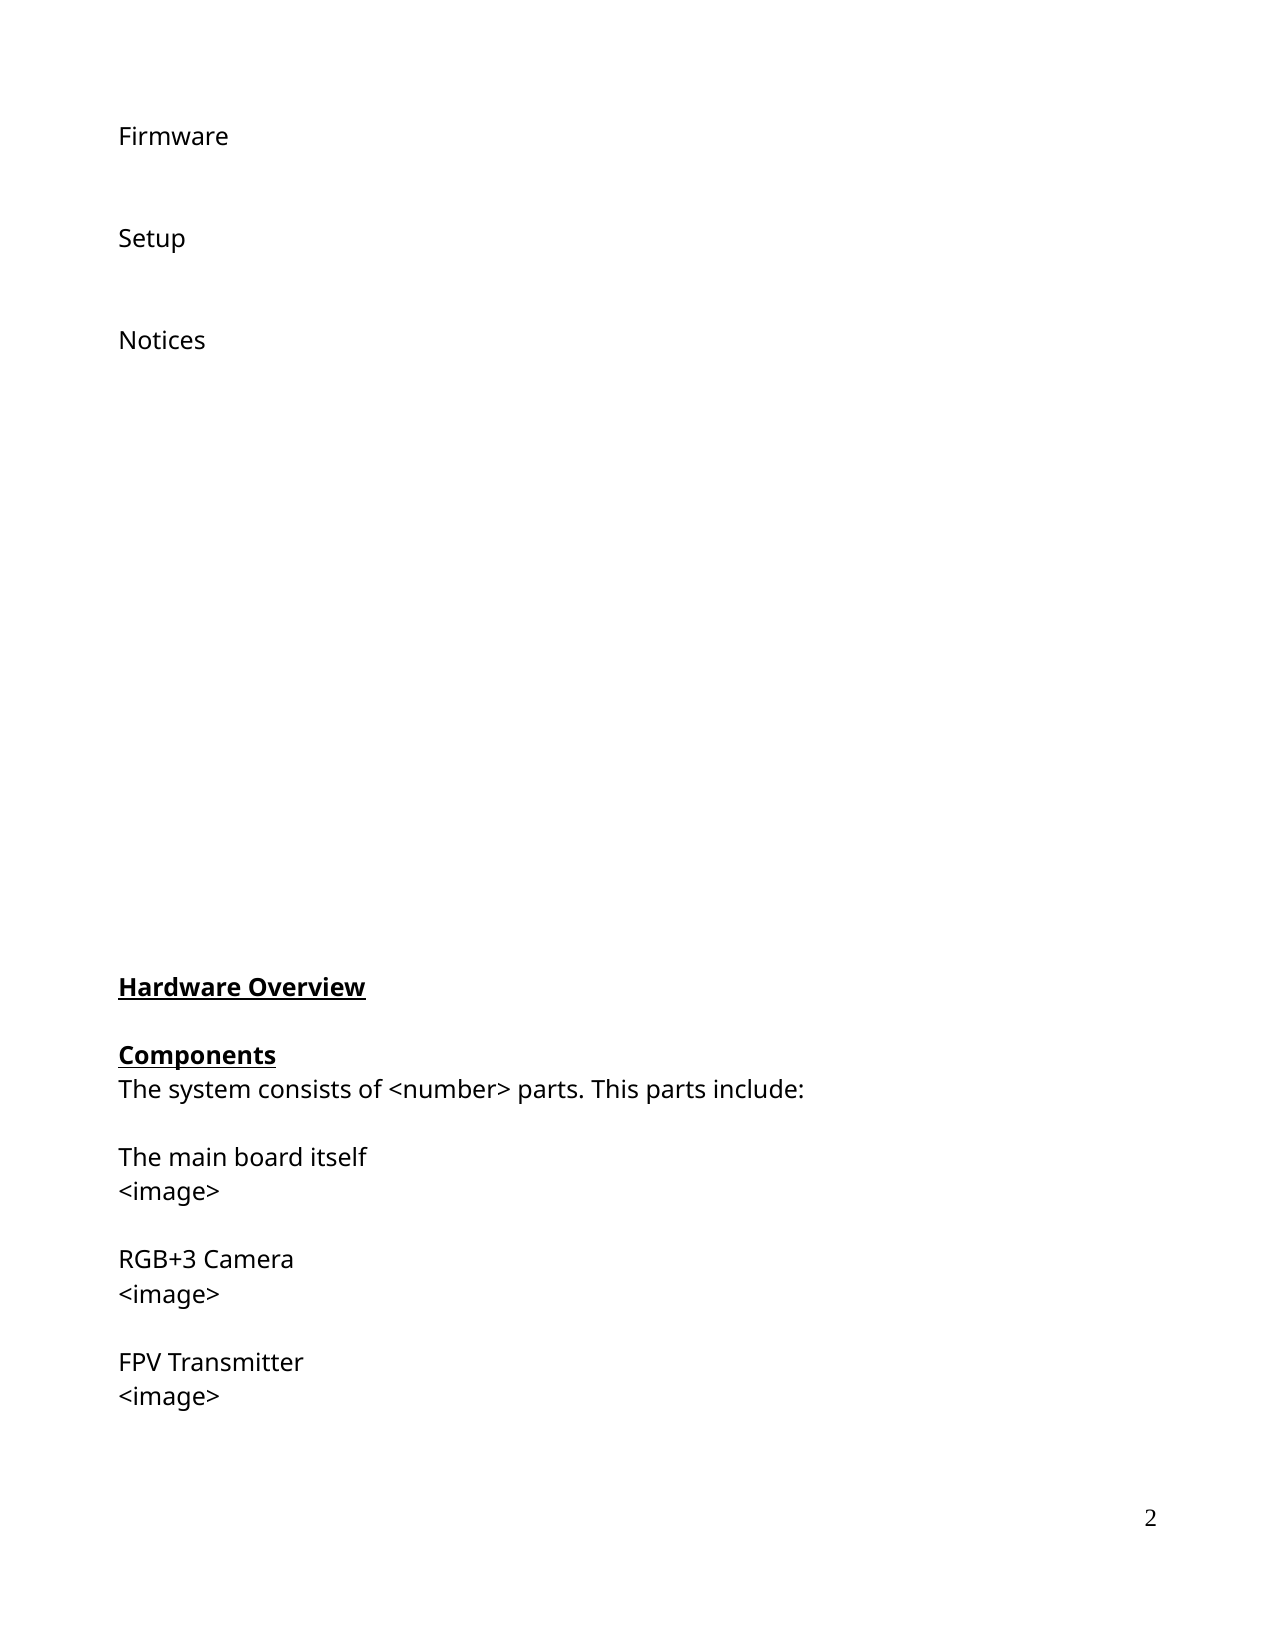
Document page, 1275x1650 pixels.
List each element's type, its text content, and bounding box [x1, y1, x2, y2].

text <image> [118, 1174, 1157, 1208]
text Setup [118, 220, 1157, 254]
text FPV Transmitter [118, 1344, 1157, 1378]
text <image> [118, 1276, 1157, 1310]
text The main board itself [118, 1140, 1157, 1174]
text Hardware Overview [118, 970, 1157, 1004]
text Notices [118, 322, 1157, 357]
text <image> [118, 1378, 1157, 1412]
text RGB+3 Camera [118, 1242, 1157, 1276]
text Components [118, 1038, 1157, 1072]
text Firmware [118, 118, 1157, 152]
text The system consists of <number> parts. This parts include: [118, 1072, 1157, 1106]
